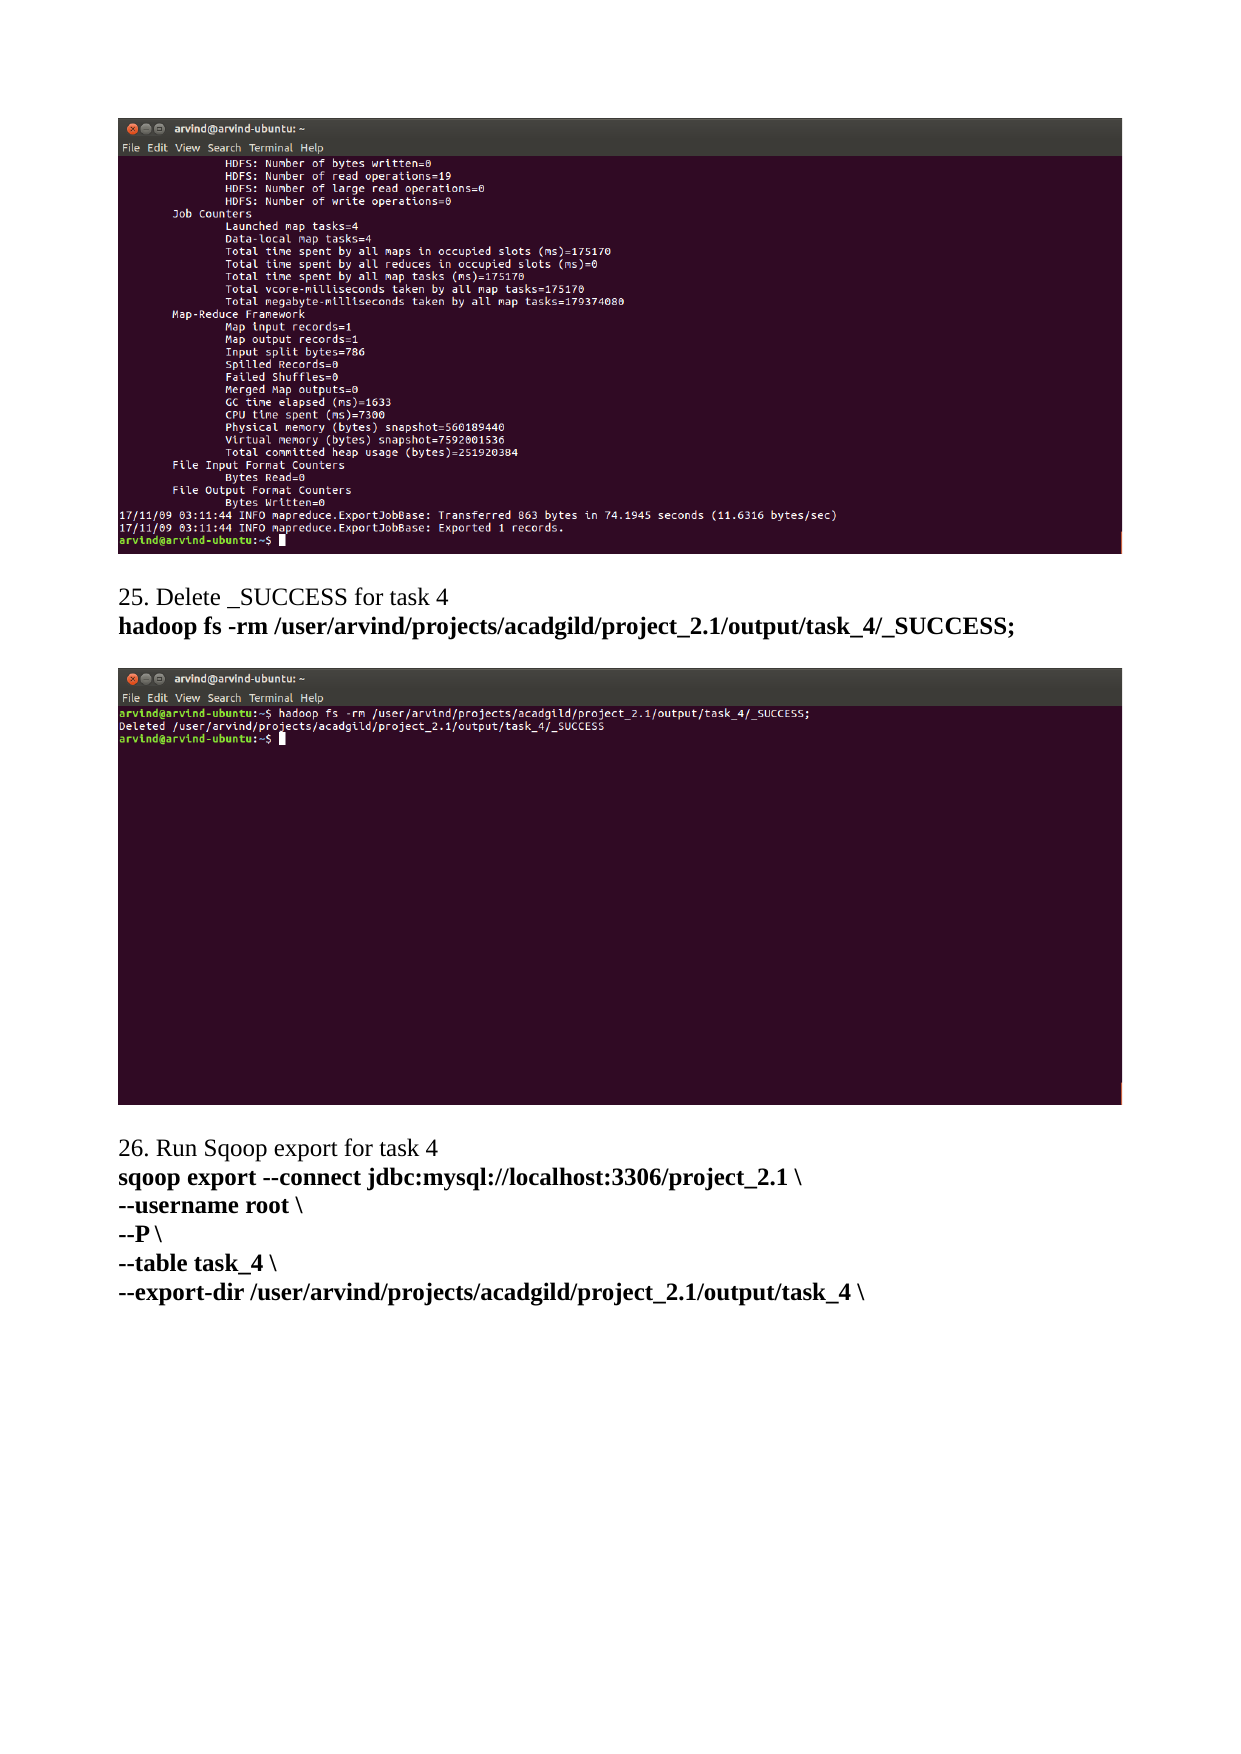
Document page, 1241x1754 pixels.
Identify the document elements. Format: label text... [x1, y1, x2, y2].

text 26. Run Sqoop export for task 4 [118, 1133, 1122, 1162]
text 25. Delete _SUCCESS for task 4 [118, 582, 1122, 611]
text --username root \ [118, 1190, 1122, 1219]
text sqoop export --connect jdbc:mysql://localhost:3306/project_2.1 \ [118, 1162, 1122, 1190]
text hadoop fs -rm /user/arvind/projects/acadgild/project_2.1/output/task_4/_SUCCESS; [118, 611, 1122, 640]
text --table task_4 \ [118, 1248, 1122, 1277]
text --P \ [118, 1219, 1122, 1248]
text --export-dir /user/arvind/projects/acadgild/project_2.1/output/task_4 \ [118, 1277, 1122, 1305]
